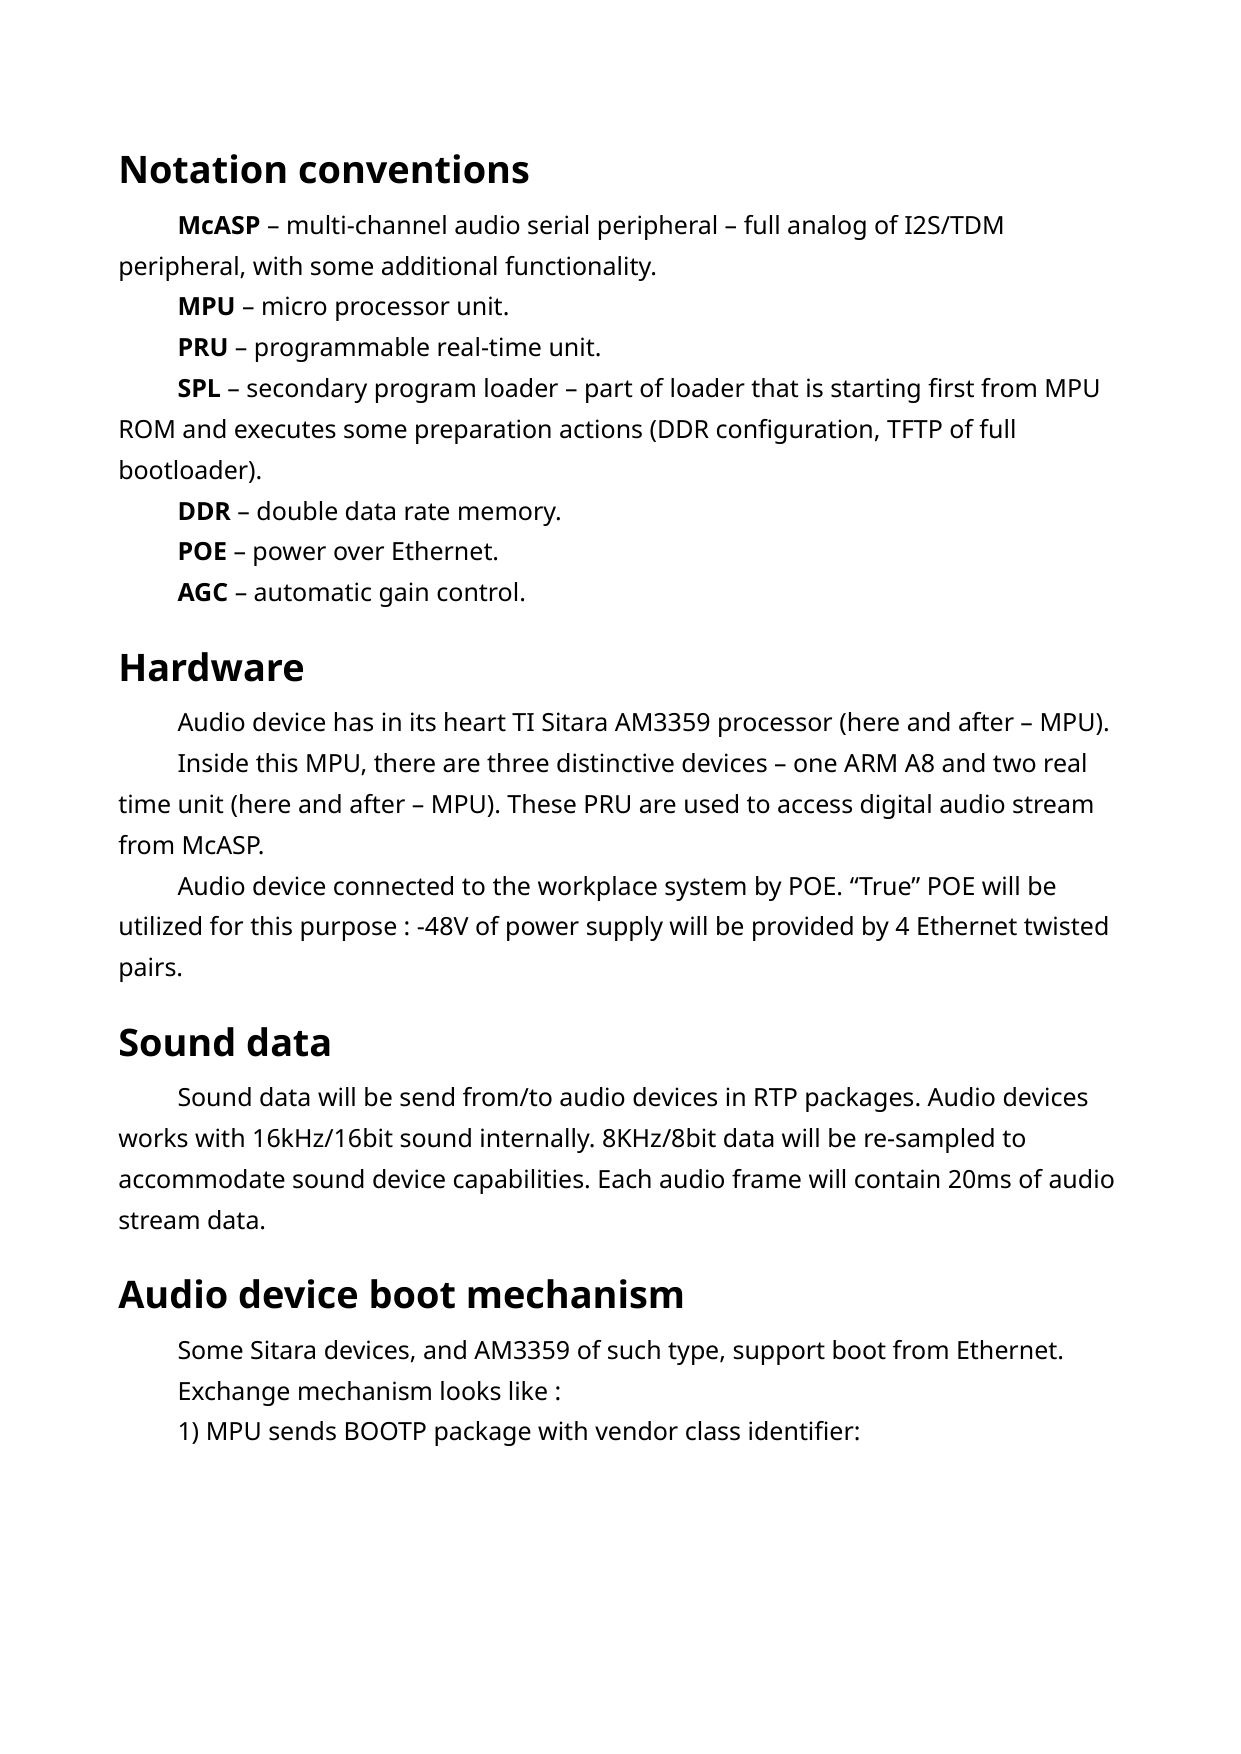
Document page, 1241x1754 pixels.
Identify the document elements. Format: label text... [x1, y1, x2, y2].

subtitle Sound data [118, 1016, 1122, 1067]
subtitle Audio device boot mechanism [118, 1268, 1122, 1320]
text MPU – micro processor unit. [118, 289, 1122, 323]
text Inside this MPU, there are three distinctive devices – one ARM A8 and two real time unit (here and after – MPU). These PRU are used to access digital audio stream from McASP. [118, 746, 1122, 861]
text 1) MPU sends BOOTP package with vendor class identifier: [118, 1414, 1122, 1448]
text Audio device connected to the workplace system by POE. “True” POE will be utilized for this purpose : -48V of power supply will be provided by 4 Ethernet twisted pairs. [118, 868, 1122, 984]
text DDR – double data rate memory. [118, 493, 1122, 527]
text Some Sitara devices, and AM3359 of such type, support boot from Ethernet. [118, 1332, 1122, 1366]
text McASP – multi-channel audio serial peripheral – full analog of I2S/TDM peripheral, with some additional functionality. [118, 207, 1122, 282]
text Exchange mechanism looks like : [118, 1373, 1122, 1407]
text SPL – secondary program loader – part of loader that is starting first from MPU ROM and executes some preparation actions (DDR configuration, TFTP of full bootloader). [118, 371, 1122, 486]
text PRU – programmable real-time unit. [118, 330, 1122, 364]
text AGC – automatic gain control. [118, 575, 1122, 609]
subtitle Hardware [118, 641, 1122, 692]
text POE – power over Ethernet. [118, 534, 1122, 568]
text Audio device has in its heart TI Sitara AM3359 processor (here and after – MPU). [118, 705, 1122, 739]
text Sound data will be send from/to audio devices in RTP packages. Audio devices works with 16kHz/16bit sound internally. 8KHz/8bit data will be re-sampled to accommodate sound device capabilities. Each audio frame will contain 20ms of audio stream data. [118, 1080, 1122, 1236]
subtitle Notation conventions [118, 143, 1122, 195]
